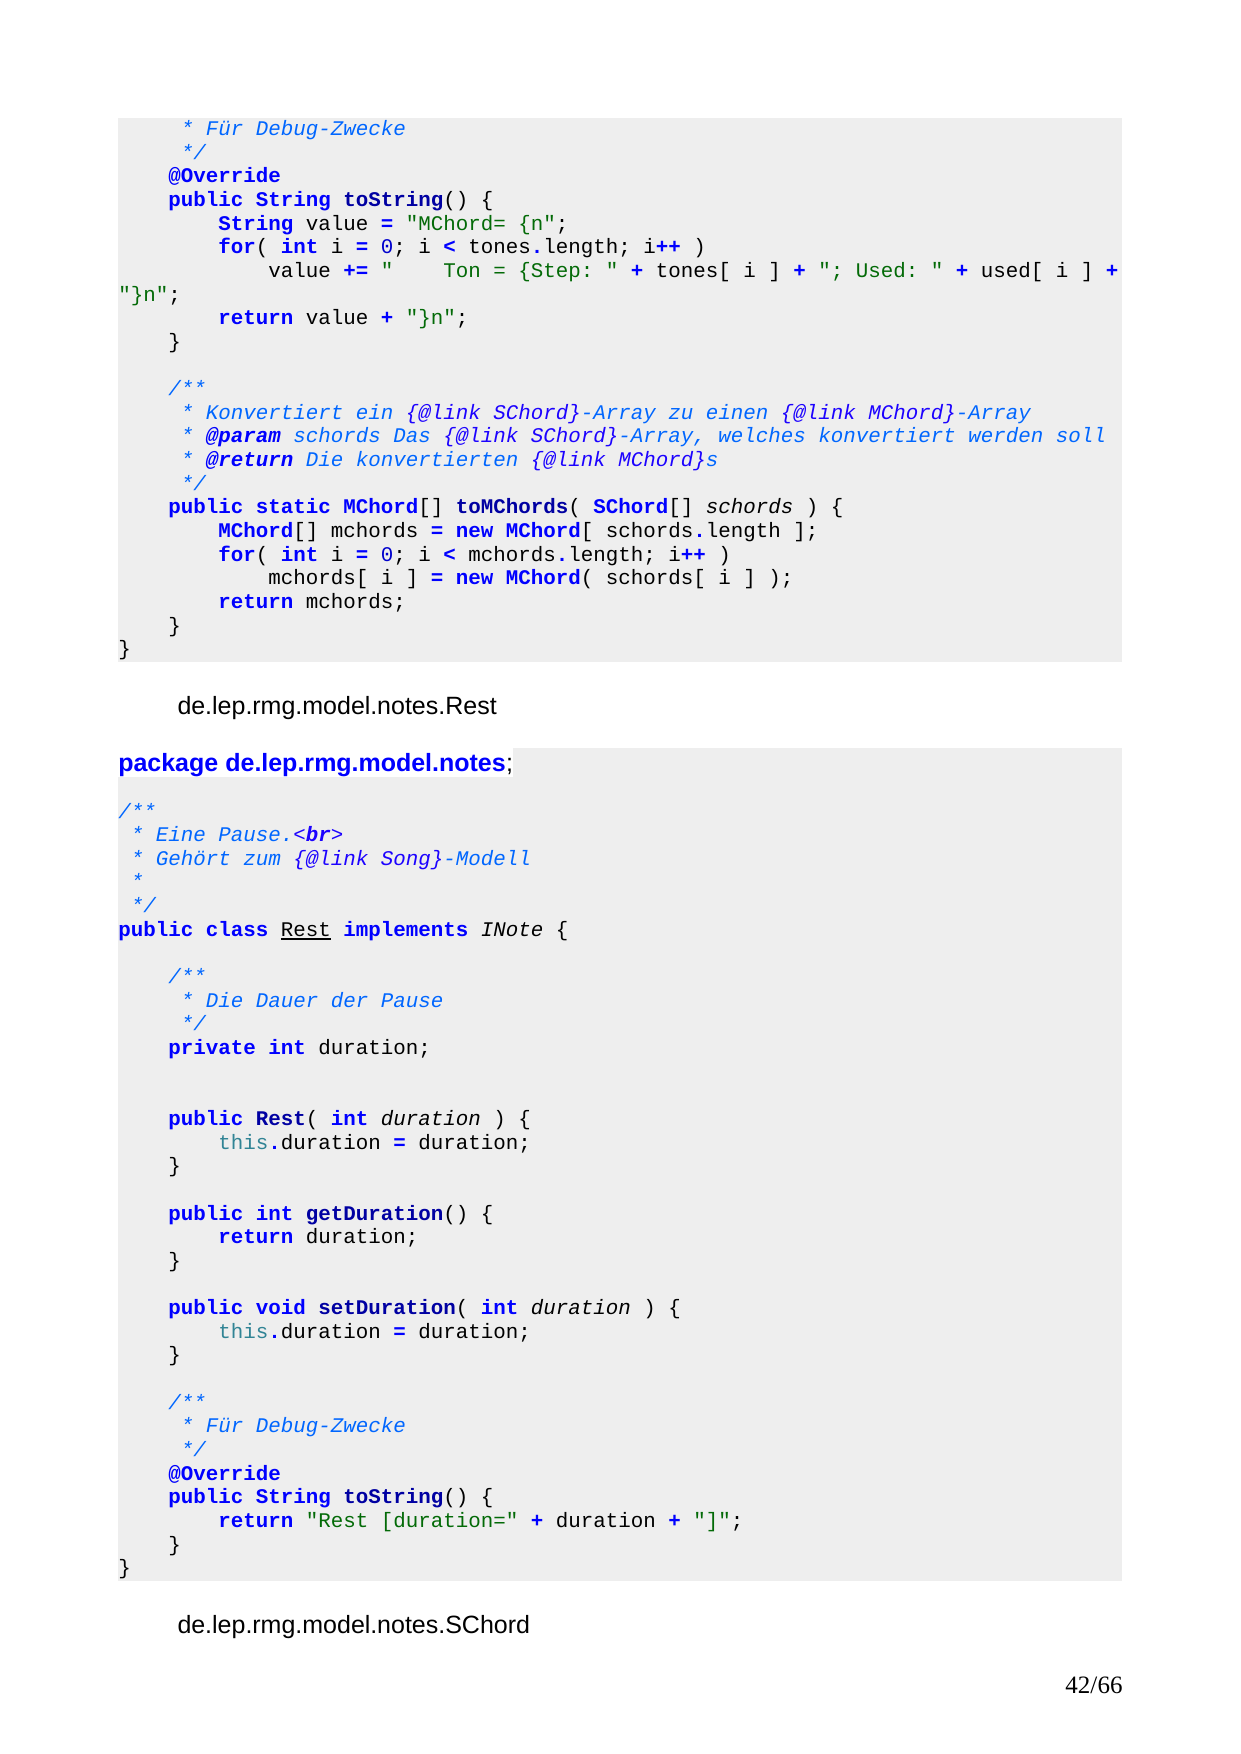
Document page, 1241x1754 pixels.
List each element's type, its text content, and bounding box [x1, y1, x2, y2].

text } [118, 1250, 1122, 1273]
text public static MChord[] toMChords( SChord[] schords ) { [118, 496, 1122, 520]
text } [118, 638, 1122, 662]
text /** [118, 801, 1122, 824]
text this.duration = duration; [118, 1132, 1122, 1155]
text * @param schords Das {@link SChord}-Array, welches konvertiert werden soll [118, 426, 1122, 449]
text * Gehört zum {@link Song}-Modell [118, 848, 1122, 872]
text @Override [118, 165, 1122, 189]
text * Für Debug-Zwecke [118, 1415, 1122, 1439]
text */ [118, 473, 1122, 496]
text } [118, 1344, 1122, 1368]
text mchords[ i ] = new MChord( schords[ i ] ); [118, 567, 1122, 591]
text public class Rest implements INote { [118, 919, 1122, 942]
text public void setDuration( int duration ) { [118, 1297, 1122, 1321]
text for( int i = 0; i < tones.length; i++ ) [118, 236, 1122, 260]
text } [118, 1155, 1122, 1179]
text * [118, 872, 1122, 895]
text this.duration = duration; [118, 1321, 1122, 1344]
text } [118, 1534, 1122, 1557]
text } [118, 615, 1122, 638]
text /** [118, 966, 1122, 990]
text value += " Ton = {Step: " + tones[ i ] + "; Used: " + used[ i ] + "}n"; [118, 260, 1122, 307]
text /** [118, 378, 1122, 402]
text } [118, 1557, 1122, 1581]
text * Für Debug-Zwecke [118, 118, 1122, 142]
text return value + "}n"; [118, 307, 1122, 331]
text */ [118, 895, 1122, 919]
text @Override [118, 1463, 1122, 1486]
text for( int i = 0; i < mchords.length; i++ ) [118, 544, 1122, 567]
text String value = "MChord= {n"; [118, 213, 1122, 236]
text */ [118, 142, 1122, 165]
text public Rest( int duration ) { [118, 1108, 1122, 1132]
text public String toString() { [118, 1486, 1122, 1510]
text */ [118, 1013, 1122, 1037]
text public String toString() { [118, 189, 1122, 213]
text return duration; [118, 1226, 1122, 1250]
text private int duration; [118, 1037, 1122, 1061]
text return mchords; [118, 591, 1122, 615]
text de.lep.rmg.model.notes.SChord [118, 1610, 1122, 1638]
text public int getDuration() { [118, 1203, 1122, 1226]
text * @return Die konvertierten {@link MChord}s [118, 449, 1122, 473]
text return "Rest [duration=" + duration + "]"; [118, 1510, 1122, 1534]
text * Konvertiert ein {@link SChord}-Array zu einen {@link MChord}-Array [118, 402, 1122, 426]
text /** [118, 1392, 1122, 1415]
text de.lep.rmg.model.notes.Rest [118, 691, 1122, 719]
text MChord[] mchords = new MChord[ schords.length ]; [118, 520, 1122, 544]
text * Die Dauer der Pause [118, 990, 1122, 1013]
text */ [118, 1439, 1122, 1463]
text } [118, 331, 1122, 354]
text package de.lep.rmg.model.notes; [118, 748, 1122, 777]
text * Eine Pause.<br> [118, 824, 1122, 848]
